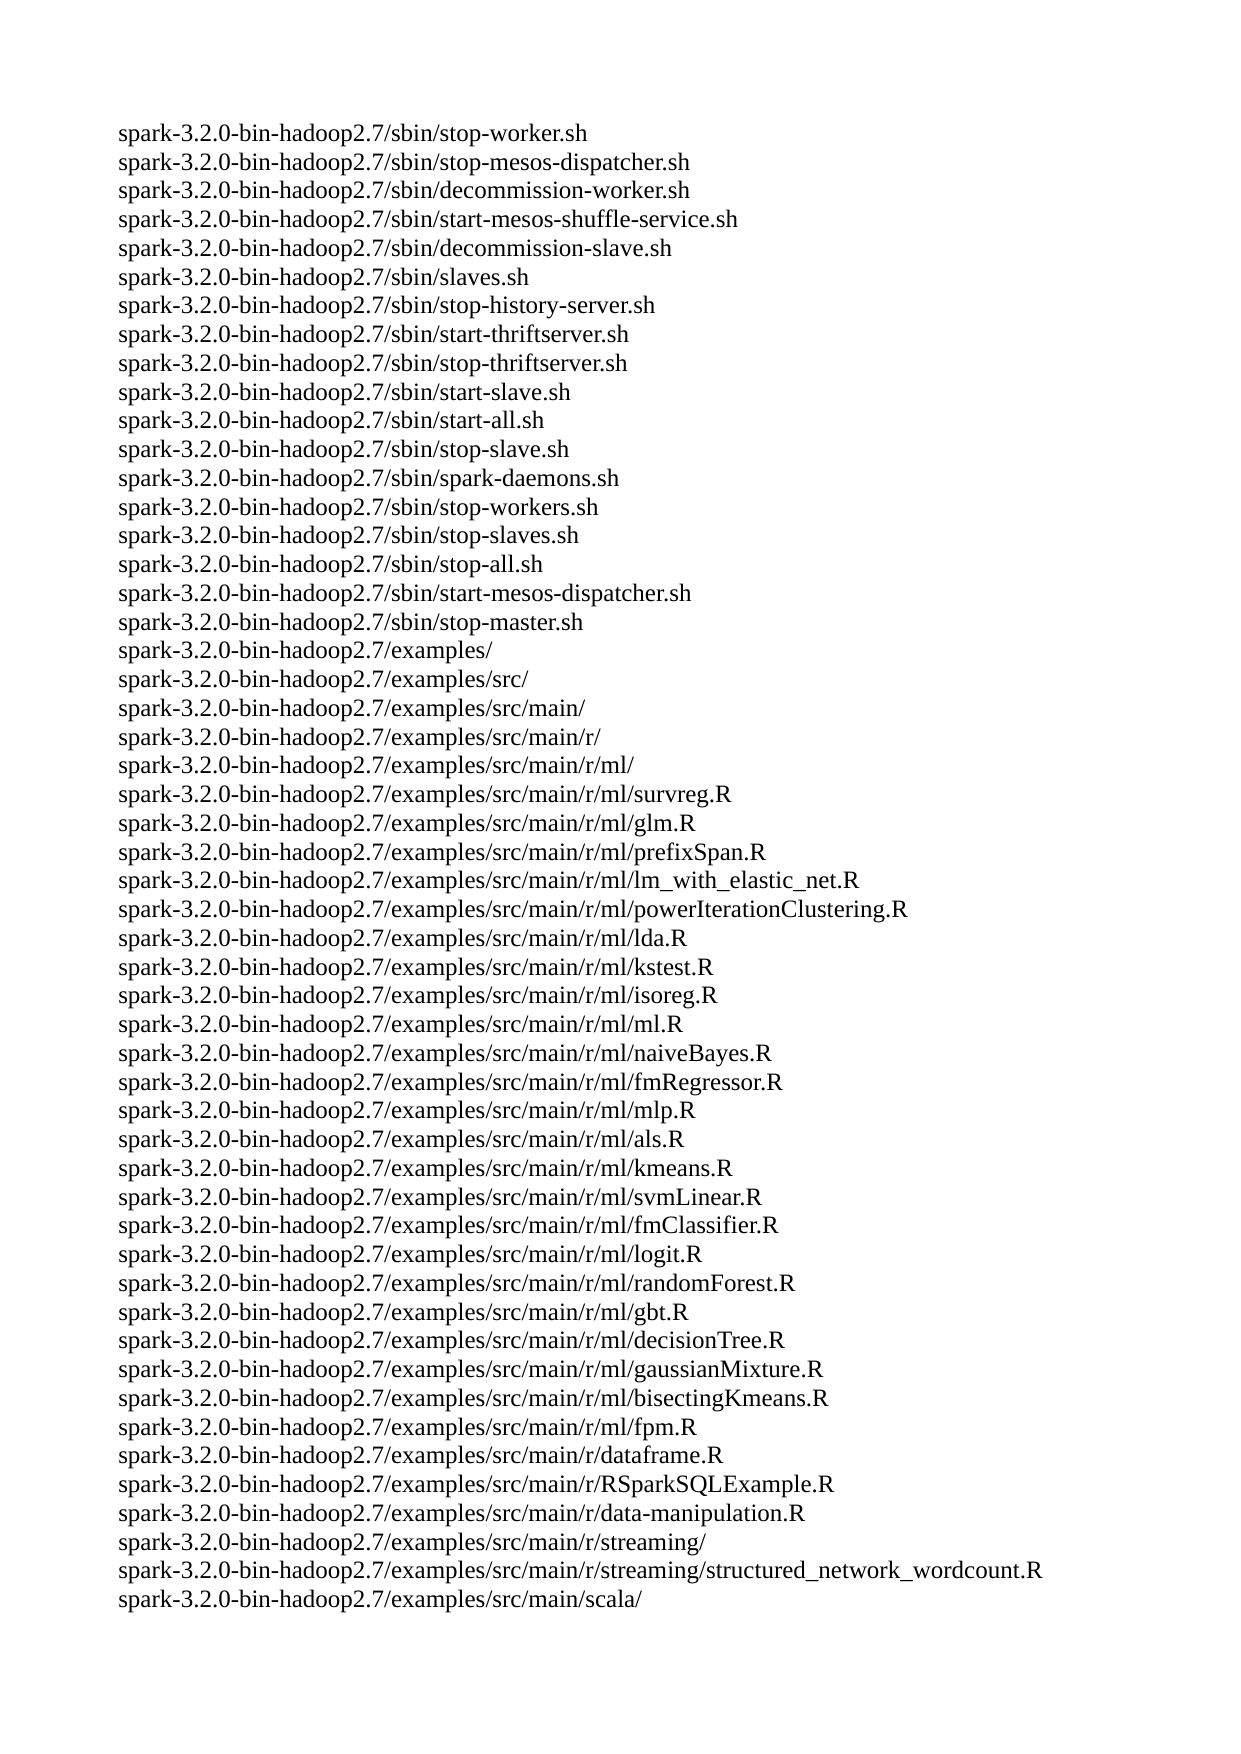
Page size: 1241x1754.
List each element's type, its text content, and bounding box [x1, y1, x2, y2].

text spark-3.2.0-bin-hadoop2.7/examples/src/main/r/ml/svmLinear.R [118, 1182, 1122, 1211]
text spark-3.2.0-bin-hadoop2.7/examples/src/main/r/dataframe.R [118, 1441, 1122, 1469]
text spark-3.2.0-bin-hadoop2.7/examples/src/main/r/data-manipulation.R [118, 1498, 1122, 1527]
text spark-3.2.0-bin-hadoop2.7/examples/src/main/r/ml/powerIterationClustering.R [118, 894, 1122, 923]
text spark-3.2.0-bin-hadoop2.7/examples/src/main/scala/ [118, 1584, 1122, 1613]
text spark-3.2.0-bin-hadoop2.7/examples/src/main/r/ml/gbt.R [118, 1297, 1122, 1326]
text spark-3.2.0-bin-hadoop2.7/sbin/stop-worker.sh [118, 118, 1122, 147]
text spark-3.2.0-bin-hadoop2.7/examples/src/main/r/ml/glm.R [118, 808, 1122, 837]
text spark-3.2.0-bin-hadoop2.7/examples/src/main/r/ml/fmRegressor.R [118, 1067, 1122, 1096]
text spark-3.2.0-bin-hadoop2.7/examples/src/main/ [118, 693, 1122, 722]
text spark-3.2.0-bin-hadoop2.7/sbin/slaves.sh [118, 262, 1122, 291]
text spark-3.2.0-bin-hadoop2.7/sbin/stop-workers.sh [118, 492, 1122, 521]
text spark-3.2.0-bin-hadoop2.7/examples/src/main/r/streaming/ [118, 1527, 1122, 1556]
text spark-3.2.0-bin-hadoop2.7/examples/src/main/r/ [118, 722, 1122, 751]
text spark-3.2.0-bin-hadoop2.7/examples/src/main/r/ml/kmeans.R [118, 1153, 1122, 1182]
text spark-3.2.0-bin-hadoop2.7/sbin/start-mesos-shuffle-service.sh [118, 204, 1122, 233]
text spark-3.2.0-bin-hadoop2.7/sbin/stop-mesos-dispatcher.sh [118, 147, 1122, 176]
text spark-3.2.0-bin-hadoop2.7/examples/src/main/r/ml/gaussianMixture.R [118, 1354, 1122, 1383]
text spark-3.2.0-bin-hadoop2.7/sbin/stop-slaves.sh [118, 521, 1122, 549]
text spark-3.2.0-bin-hadoop2.7/sbin/spark-daemons.sh [118, 463, 1122, 492]
text spark-3.2.0-bin-hadoop2.7/sbin/stop-slave.sh [118, 434, 1122, 463]
text spark-3.2.0-bin-hadoop2.7/examples/src/main/r/ml/randomForest.R [118, 1268, 1122, 1297]
text spark-3.2.0-bin-hadoop2.7/examples/src/main/r/ml/fmClassifier.R [118, 1211, 1122, 1239]
text spark-3.2.0-bin-hadoop2.7/sbin/start-mesos-dispatcher.sh [118, 578, 1122, 607]
text spark-3.2.0-bin-hadoop2.7/examples/src/ [118, 664, 1122, 693]
text spark-3.2.0-bin-hadoop2.7/examples/src/main/r/streaming/structured_network_wordcount.R [118, 1556, 1122, 1584]
text spark-3.2.0-bin-hadoop2.7/examples/src/main/r/ml/lda.R [118, 923, 1122, 952]
text spark-3.2.0-bin-hadoop2.7/examples/src/main/r/ml/logit.R [118, 1239, 1122, 1268]
text spark-3.2.0-bin-hadoop2.7/sbin/decommission-worker.sh [118, 176, 1122, 204]
text spark-3.2.0-bin-hadoop2.7/sbin/stop-history-server.sh [118, 291, 1122, 319]
text spark-3.2.0-bin-hadoop2.7/examples/src/main/r/ml/lm_with_elastic_net.R [118, 866, 1122, 894]
text spark-3.2.0-bin-hadoop2.7/sbin/start-thriftserver.sh [118, 319, 1122, 348]
text spark-3.2.0-bin-hadoop2.7/examples/src/main/r/RSparkSQLExample.R [118, 1469, 1122, 1498]
text spark-3.2.0-bin-hadoop2.7/sbin/start-all.sh [118, 406, 1122, 434]
text spark-3.2.0-bin-hadoop2.7/examples/src/main/r/ml/naiveBayes.R [118, 1038, 1122, 1067]
text spark-3.2.0-bin-hadoop2.7/examples/src/main/r/ml/mlp.R [118, 1096, 1122, 1124]
text spark-3.2.0-bin-hadoop2.7/examples/src/main/r/ml/fpm.R [118, 1412, 1122, 1441]
text spark-3.2.0-bin-hadoop2.7/sbin/decommission-slave.sh [118, 233, 1122, 262]
text spark-3.2.0-bin-hadoop2.7/examples/src/main/r/ml/isoreg.R [118, 981, 1122, 1009]
text spark-3.2.0-bin-hadoop2.7/sbin/stop-all.sh [118, 549, 1122, 578]
text spark-3.2.0-bin-hadoop2.7/sbin/stop-master.sh [118, 607, 1122, 636]
text spark-3.2.0-bin-hadoop2.7/examples/src/main/r/ml/kstest.R [118, 952, 1122, 981]
text spark-3.2.0-bin-hadoop2.7/examples/ [118, 636, 1122, 664]
text spark-3.2.0-bin-hadoop2.7/examples/src/main/r/ml/als.R [118, 1124, 1122, 1153]
text spark-3.2.0-bin-hadoop2.7/sbin/start-slave.sh [118, 377, 1122, 406]
text spark-3.2.0-bin-hadoop2.7/examples/src/main/r/ml/prefixSpan.R [118, 837, 1122, 866]
text spark-3.2.0-bin-hadoop2.7/examples/src/main/r/ml/decisionTree.R [118, 1326, 1122, 1354]
text spark-3.2.0-bin-hadoop2.7/sbin/stop-thriftserver.sh [118, 348, 1122, 377]
text spark-3.2.0-bin-hadoop2.7/examples/src/main/r/ml/survreg.R [118, 779, 1122, 808]
text spark-3.2.0-bin-hadoop2.7/examples/src/main/r/ml/bisectingKmeans.R [118, 1383, 1122, 1412]
text spark-3.2.0-bin-hadoop2.7/examples/src/main/r/ml/ [118, 751, 1122, 779]
text spark-3.2.0-bin-hadoop2.7/examples/src/main/r/ml/ml.R [118, 1009, 1122, 1038]
